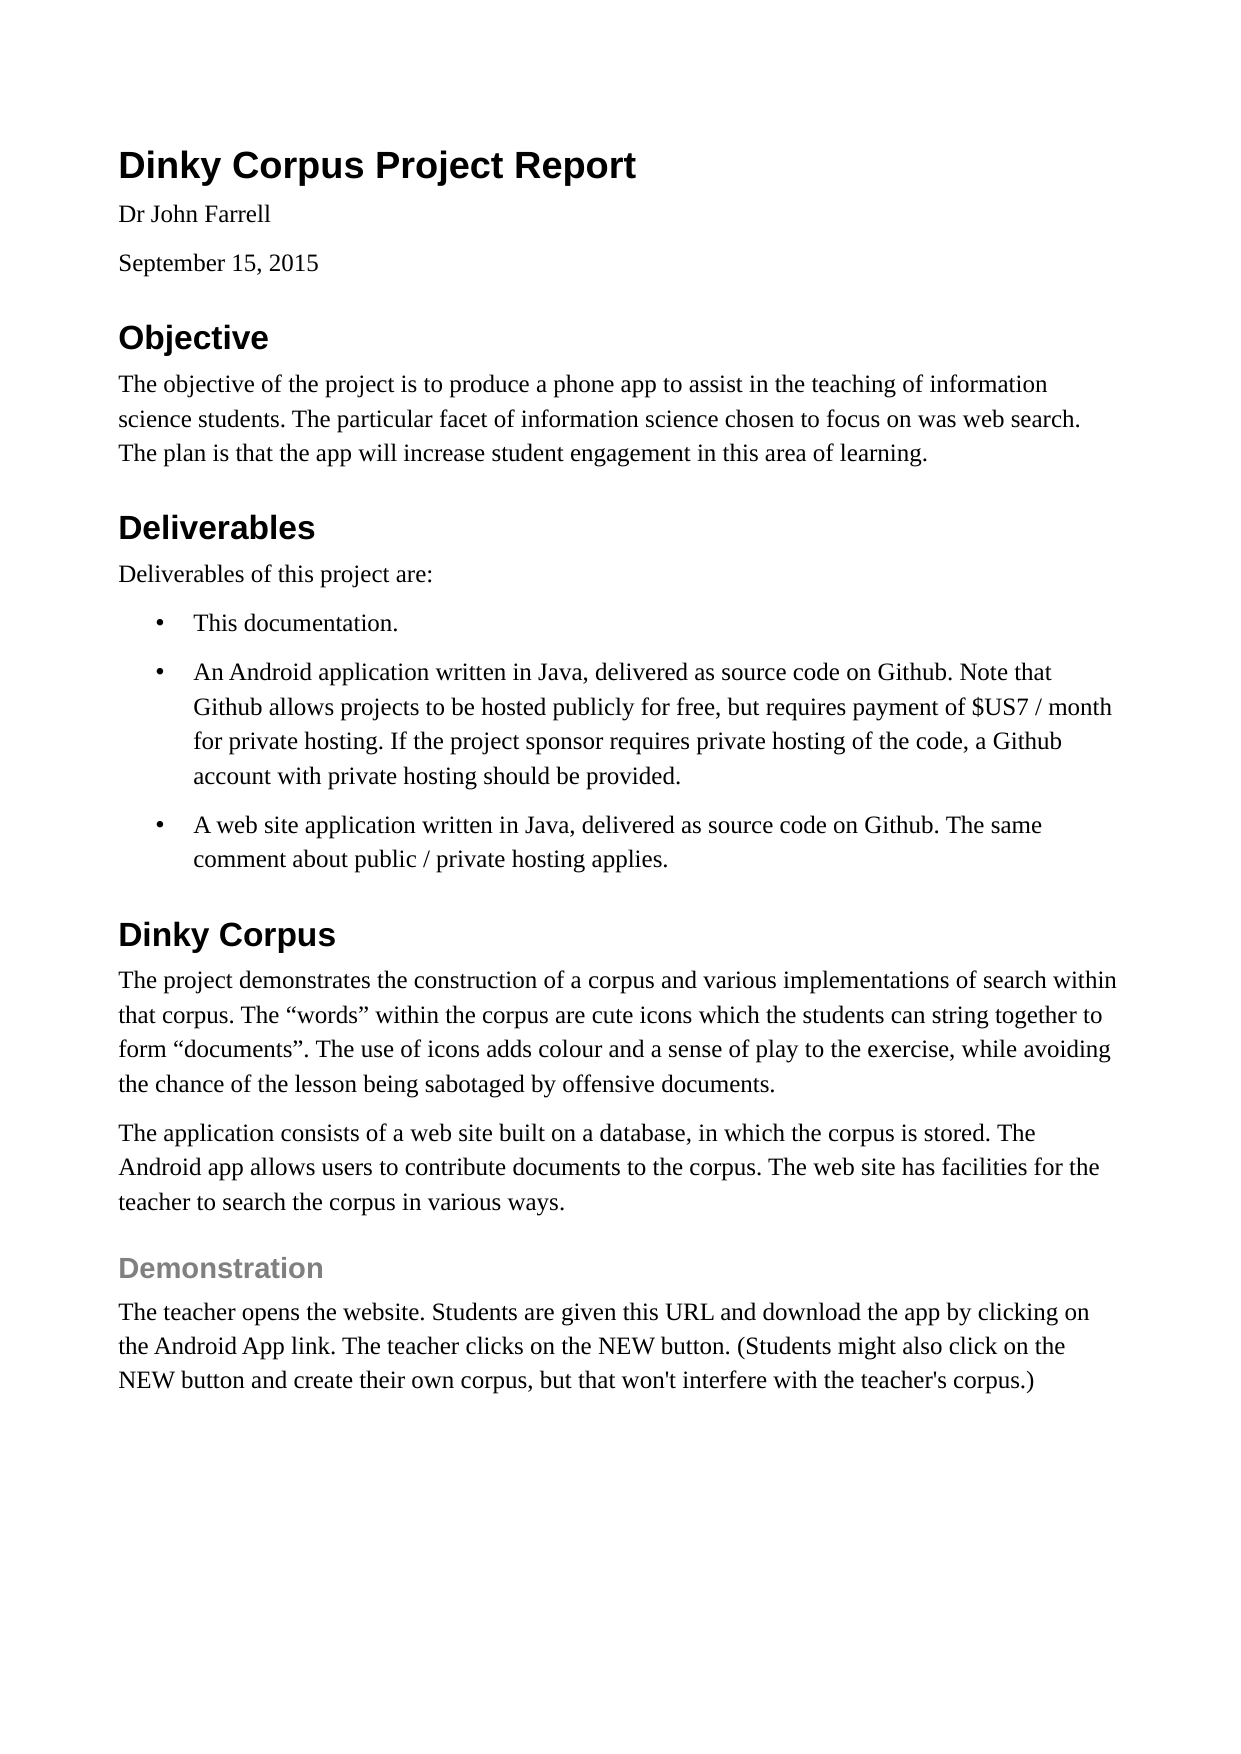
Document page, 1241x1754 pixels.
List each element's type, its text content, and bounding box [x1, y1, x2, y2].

text Deliverables of this project are: [118, 559, 1122, 588]
subtitle Dinky Corpus [118, 914, 1122, 953]
text Dr John Farrell [118, 199, 1122, 228]
text September 15, 2015 [118, 248, 1122, 277]
subtitle Dinky Corpus Project Report [118, 143, 1122, 187]
subtitle Deliverables [118, 508, 1122, 547]
text The application consists of a web site built on a database, in which the corpus is stored. The Android app allows users to contribute documents to the corpus. The web site has facilities for the teacher to search the corpus in various ways. [118, 1118, 1122, 1216]
subtitle Objective [118, 318, 1122, 357]
list This documentation. [156, 608, 1122, 637]
list An Android application written in Java, delivered as source code on Github. Note that Github allows projects to be hosted publicly for free, but requires payment of $US7 / month for private hosting. If the project sponsor requires private hosting of the code, a Github account with private hosting should be provided. [156, 657, 1122, 790]
subtitle Demonstration [118, 1251, 1122, 1284]
text The project demonstrates the construction of a corpus and various implementations of search within that corpus. The “words” within the corpus are cute icons which the students can string together to form “documents”. The use of icons adds colour and a sense of play to the exercise, while avoiding the chance of the lesson being sabotaged by offensive documents. [118, 966, 1122, 1098]
text The objective of the project is to produce a phone app to assist in the teaching of information science students. The particular facet of information science chosen to focus on was web search. The plan is that the app will increase student engagement in this area of learning. [118, 369, 1122, 467]
text The teacher opens the website. Students are given this URL and download the app by clicking on the Android App link. The teacher clicks on the NEW button. (Students might also click on the NEW button and create their own corpus, but that won't interfere with the teacher's corpus.) [118, 1297, 1122, 1394]
list A web site application written in Java, delivered as source code on Github. The same comment about public / private hosting applies. [156, 810, 1122, 873]
